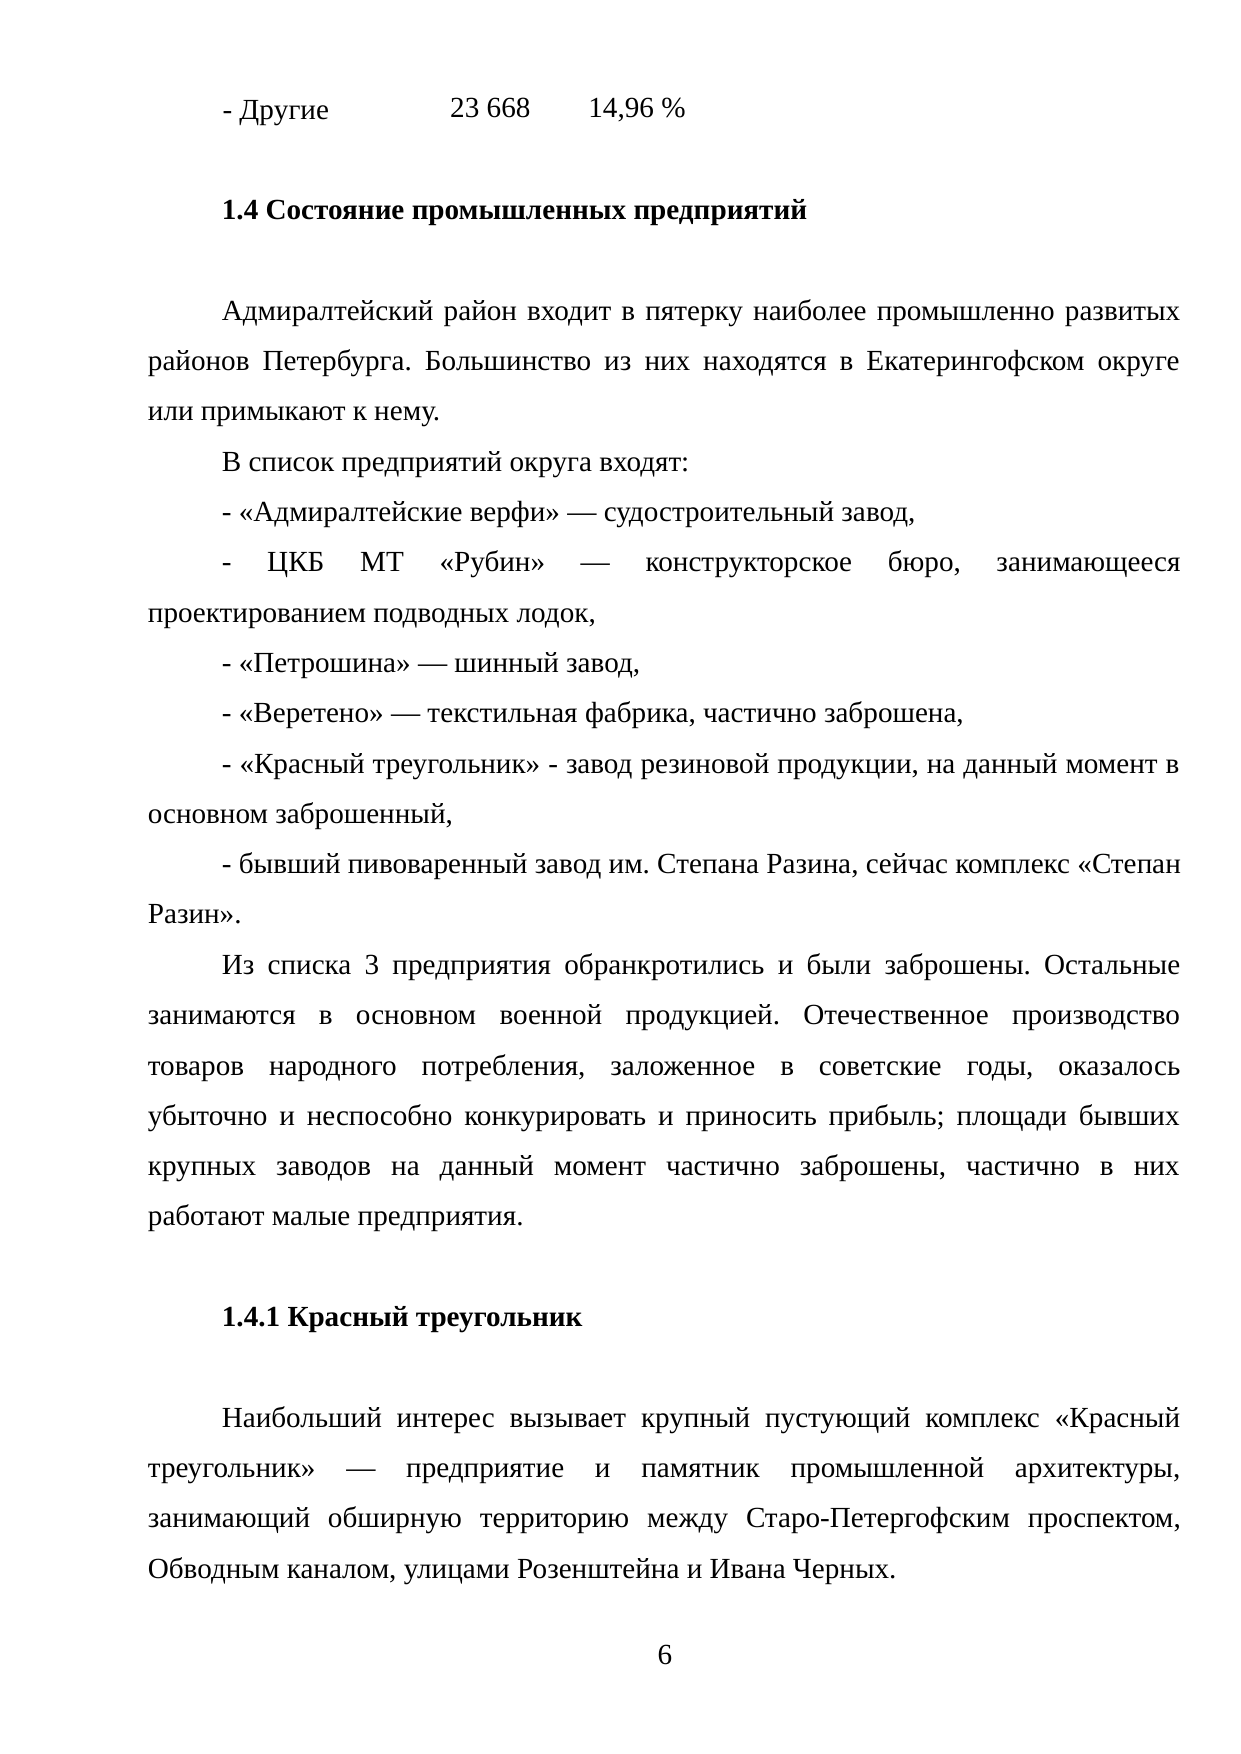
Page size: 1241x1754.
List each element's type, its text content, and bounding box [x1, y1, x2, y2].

text - бывший пивоваренный завод им. Степана Разина, сейчас комплекс «Степан Разин». [148, 846, 1181, 930]
text - «Веретено» — текстильная фабрика, частично заброшена, [148, 695, 1181, 729]
text - ЦКБ МТ «Рубин» — конструкторское бюро, занимающееся проектированием подводных лодок, [148, 544, 1181, 628]
table_cell 14,96 % [532, 89, 694, 142]
text Из списка 3 предприятия обранкротились и были заброшены. Остальные занимаются в основном военной продукцией. Отечественное производство товаров народного потребления, заложенное в советские годы, оказалось убыточно и неспособно конкурировать и приносить прибыль; площади бывших крупных заводов на данный момент частично заброшены, частично в них работают малые предприятия. [148, 947, 1181, 1232]
text - «Красный треугольник» - завод резиновой продукции, на данный момент в основном заброшенный, [148, 746, 1181, 829]
table_cell - Другие [148, 89, 443, 142]
text - «Петрошина» — шинный завод, [148, 645, 1181, 679]
text Наибольший интерес вызывает крупный пустующий комплекс «Красный треугольник» — предприятие и памятник промышленной архитектуры, занимающий обширную территорию между Старо-Петергофским проспектом, Обводным каналом, улицами Розенштейна и Ивана Черных. [148, 1400, 1181, 1584]
table_cell 23 668 [443, 89, 532, 142]
subtitle 1.4.1 Красный треугольник [148, 1299, 1181, 1333]
text Адмиралтейский район входит в пятерку наиболее промышленно развитых районов Петербурга. Большинство из них находятся в Екатерингофском округе или примыкают к нему. [148, 293, 1181, 427]
text - «Адмиралтейские верфи» — судостроительный завод, [148, 494, 1181, 528]
text В список предприятий округа входят: [148, 444, 1181, 477]
subtitle 1.4 Состояние промышленных предприятий [148, 192, 1181, 226]
